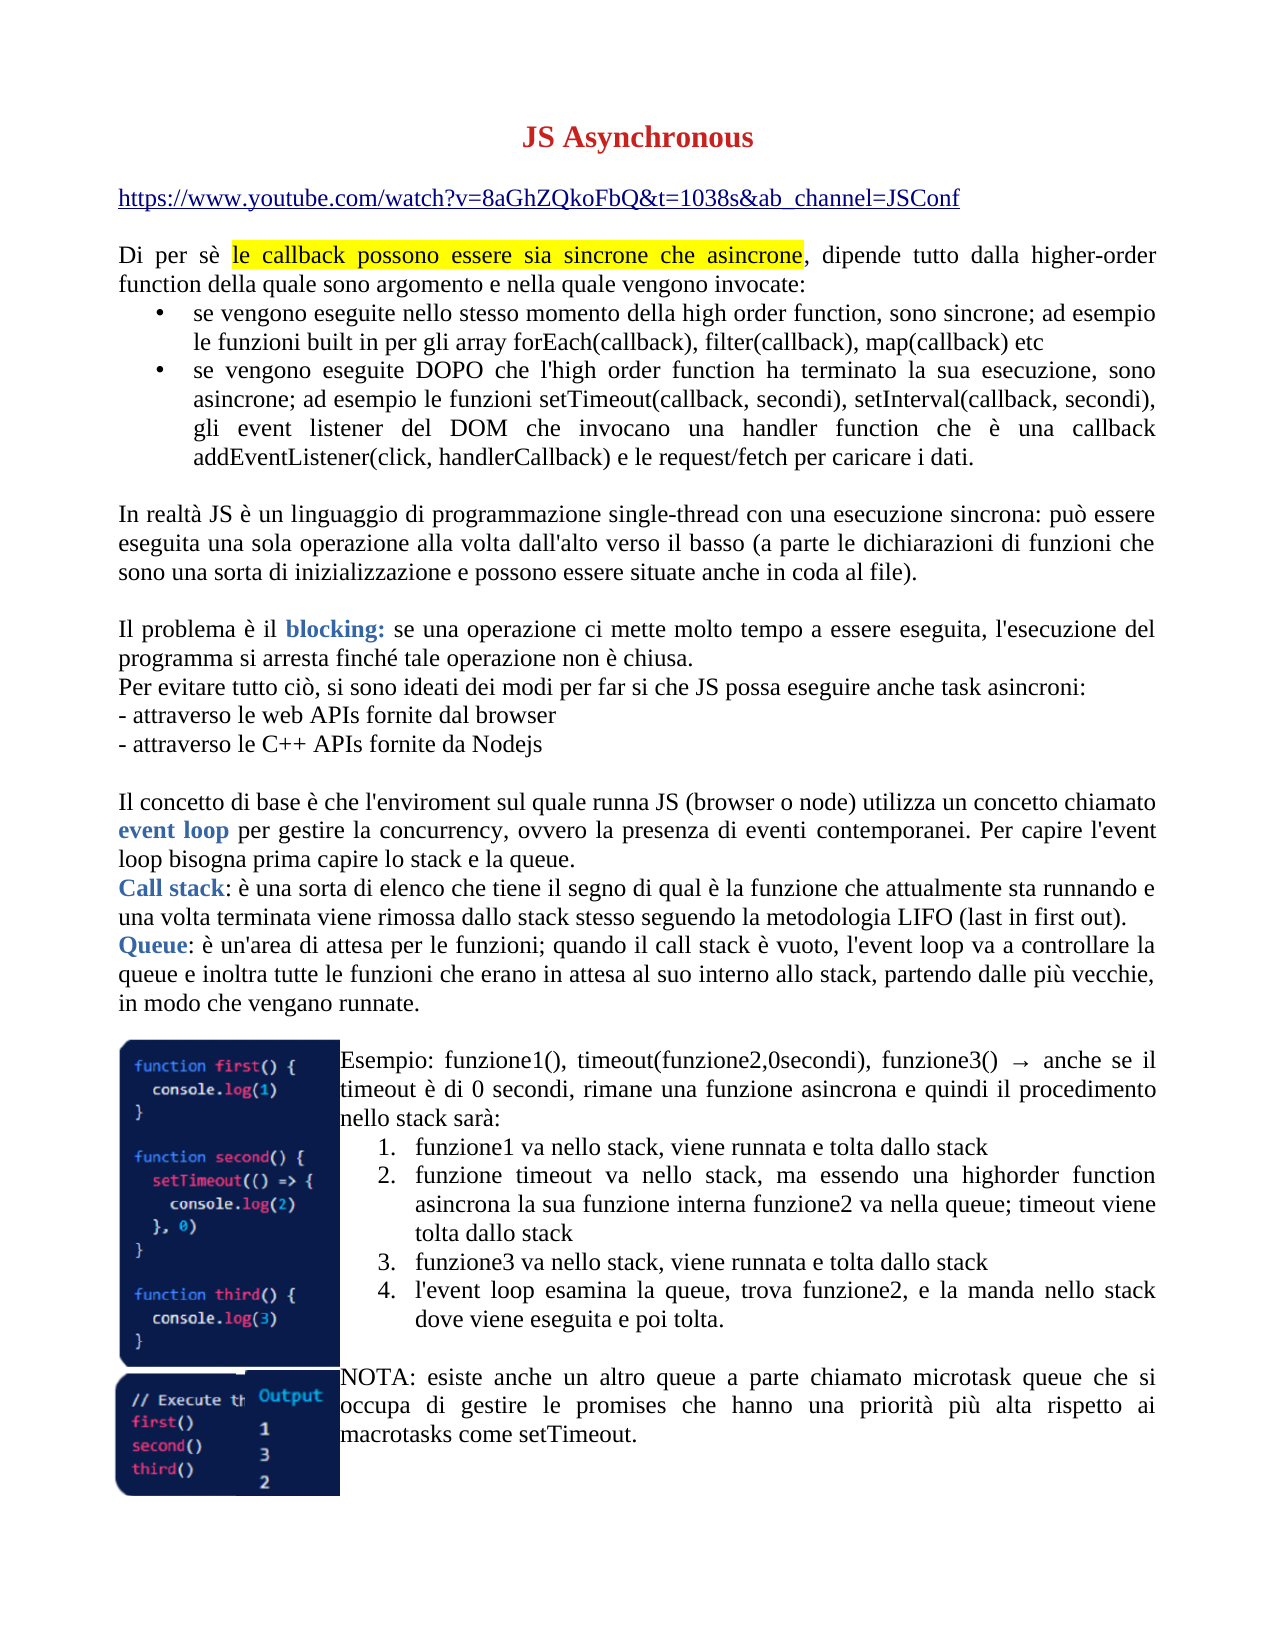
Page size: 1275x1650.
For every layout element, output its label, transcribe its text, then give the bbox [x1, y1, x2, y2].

text Per evitare tutto ciò, si sono ideati dei modi per far si che JS possa eseguire anche task asincroni: [118, 672, 1157, 700]
text Esempio: funzione1(), timeout(funzione2,0secondi), funzione3() → anche se il timeout è di 0 secondi, rimane una funzione asincrona e quindi il procedimento nello stack sarà: [340, 1045, 1157, 1132]
text JS Asynchronous [118, 118, 1157, 154]
text In realtà JS è un linguaggio di programmazione single-thread con una esecuzione sincrona: può essere eseguita una sola operazione alla volta dall'alto verso il basso (a parte le dichiarazioni di funzioni che sono una sorta di inizializzazione e possono essere situate anche in coda al file). [118, 499, 1157, 585]
picture [111, 1034, 340, 1496]
text Queue: è un'area di attesa per le funzioni; quando il call stack è vuoto, l'event loop va a controllare la queue e inoltra tutte le funzioni che erano in attesa al suo interno allo stack, partendo dalle più vecchie, in modo che vengano runnate. [118, 930, 1157, 1017]
text https://www.youtube.com/watch?v=8aGhZQkoFbQ&t=1038s&ab_channel=JSConf [118, 183, 1157, 212]
text Di per sè le callback possono essere sia sincrone che asincrone, dipende tutto dalla higher-order function della quale sono argomento e nella quale vengono invocate: [118, 240, 1157, 298]
list se vengono eseguite DOPO che l'high order function ha terminato la sua esecuzione, sono asincrone; ad esempio le funzioni setTimeout(callback, secondi), setInterval(callback, secondi), gli event listener del DOM che invocano una handler function che è una callback addEventListener(click, handlerCallback) e le request/fetch per caricare i dati. [156, 355, 1157, 470]
text - attraverso le web APIs fornite dal browser [118, 700, 1157, 729]
list l'event loop esamina la queue, trova funzione2, e la manda nello stack dove viene eseguita e poi tolta. [340, 1275, 1157, 1333]
text - attraverso le C++ APIs fornite da Nodejs [118, 729, 1157, 758]
list funzione3 va nello stack, viene runnata e tolta dallo stack [340, 1247, 1157, 1275]
text NOTA: esiste anche un altro queue a parte chiamato microtask queue che si occupa di gestire le promises che hanno una priorità più alta rispetto ai macrotasks come setTimeout. [340, 1362, 1157, 1448]
list funzione1 va nello stack, viene runnata e tolta dallo stack [340, 1132, 1157, 1160]
text Il concetto di base è che l'enviroment sul quale runna JS (browser o node) utilizza un concetto chiamato event loop per gestire la concurrency, ovvero la presenza di eventi contemporanei. Per capire l'event loop bisogna prima capire lo stack e la queue. [118, 787, 1157, 873]
text Il problema è il blocking: se una operazione ci mette molto tempo a essere eseguita, l'esecuzione del programma si arresta finché tale operazione non è chiusa. [118, 614, 1157, 672]
list se vengono eseguite nello stesso momento della high order function, sono sincrone; ad esempio le funzioni built in per gli array forEach(callback), filter(callback), map(callback) etc [156, 298, 1157, 355]
list funzione timeout va nello stack, ma essendo una highorder function asincrona la sua funzione interna funzione2 va nella queue; timeout viene tolta dallo stack [340, 1160, 1157, 1247]
text Call stack: è una sorta di elenco che tiene il segno di qual è la funzione che attualmente sta runnando e una volta terminata viene rimossa dallo stack stesso seguendo la metodologia LIFO (last in first out). [118, 873, 1157, 930]
